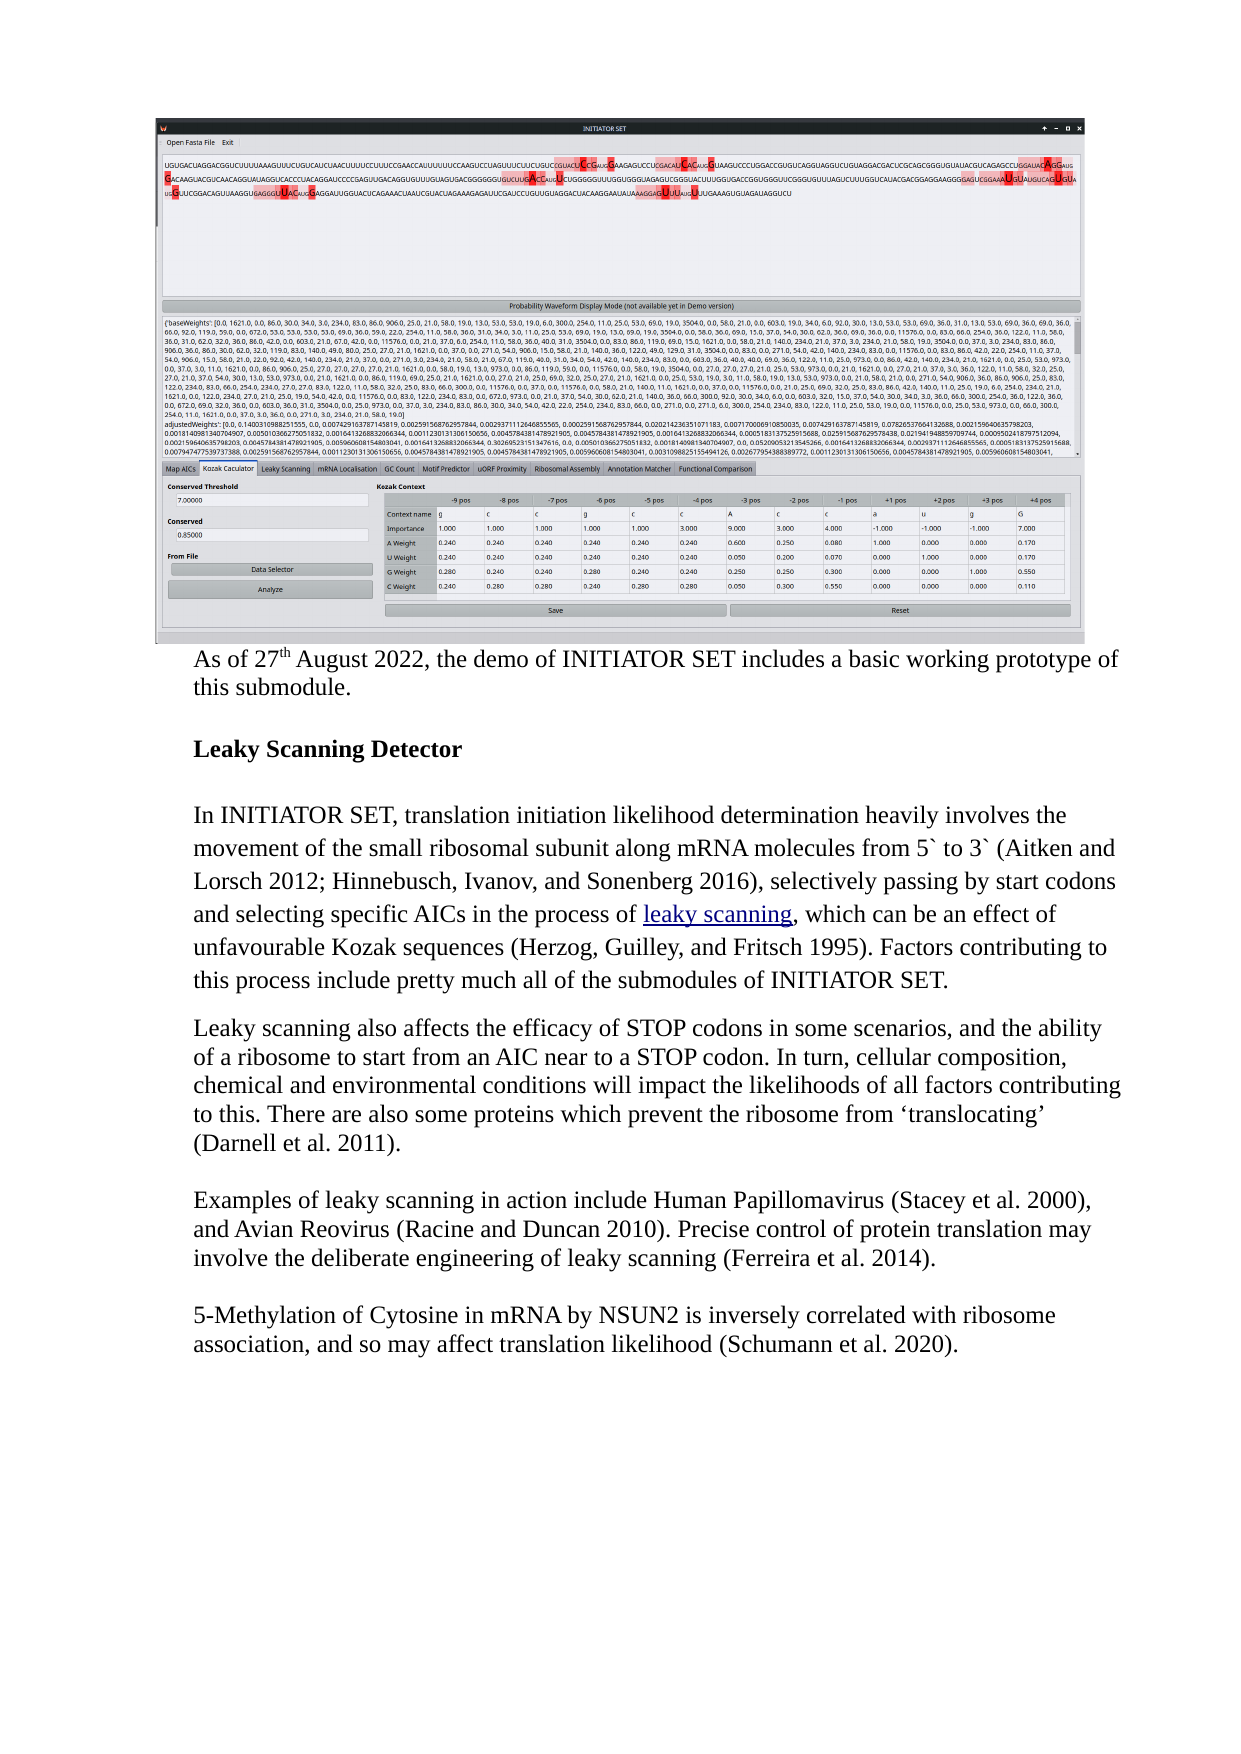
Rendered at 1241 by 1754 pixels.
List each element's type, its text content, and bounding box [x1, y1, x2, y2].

text Leaky scanning also affects the efficacy of STOP codons in some scenarios, and the ability of a ribosome to start from an AIC near to a STOP codon. In turn, cellular composition, chemical and environmental conditions will impact the likelihoods of all factors contributing to this. There are also some proteins which prevent the ribosome from ‘translocating’ (Darnell et al. 2011). Examples of leaky scanning in action include Human Papillomavirus (Stacey et al. 2000), and Avian Reovirus (Racine and Duncan 2010). Precise control of protein translation may involve the deliberate engineering of leaky scanning (Ferreira et al. 2014). [193, 1013, 1122, 1272]
picture [155, 118, 1085, 644]
text As of 27th August 2022, the demo of INITIATOR SET includes a basic working prototype of this submodule. [193, 118, 1122, 701]
text 5-Methylation of Cytosine in mRNA by NSUN2 is inversely correlated with ribosome association, and so may affect translation likelihood (Schumann et al. 2020). [193, 1300, 1122, 1358]
text Leaky Scanning Detector In INITIATOR SET, translation initiation likelihood determination heavily involves the movement of the small ribosomal subunit along mRNA molecules from 5` to 3` (Aitken and Lorsch 2012; Hinnebusch, Ivanov, and Sonenberg 2016), selectively passing by start codons and selecting specific AICs in the process of leaky scanning, which can be an effect of unfavourable Kozak sequences (Herzog, Guilley, and Fritsch 1995). Factors contributing to this process include pretty much all of the submodules of INITIATOR SET. [193, 701, 1122, 994]
